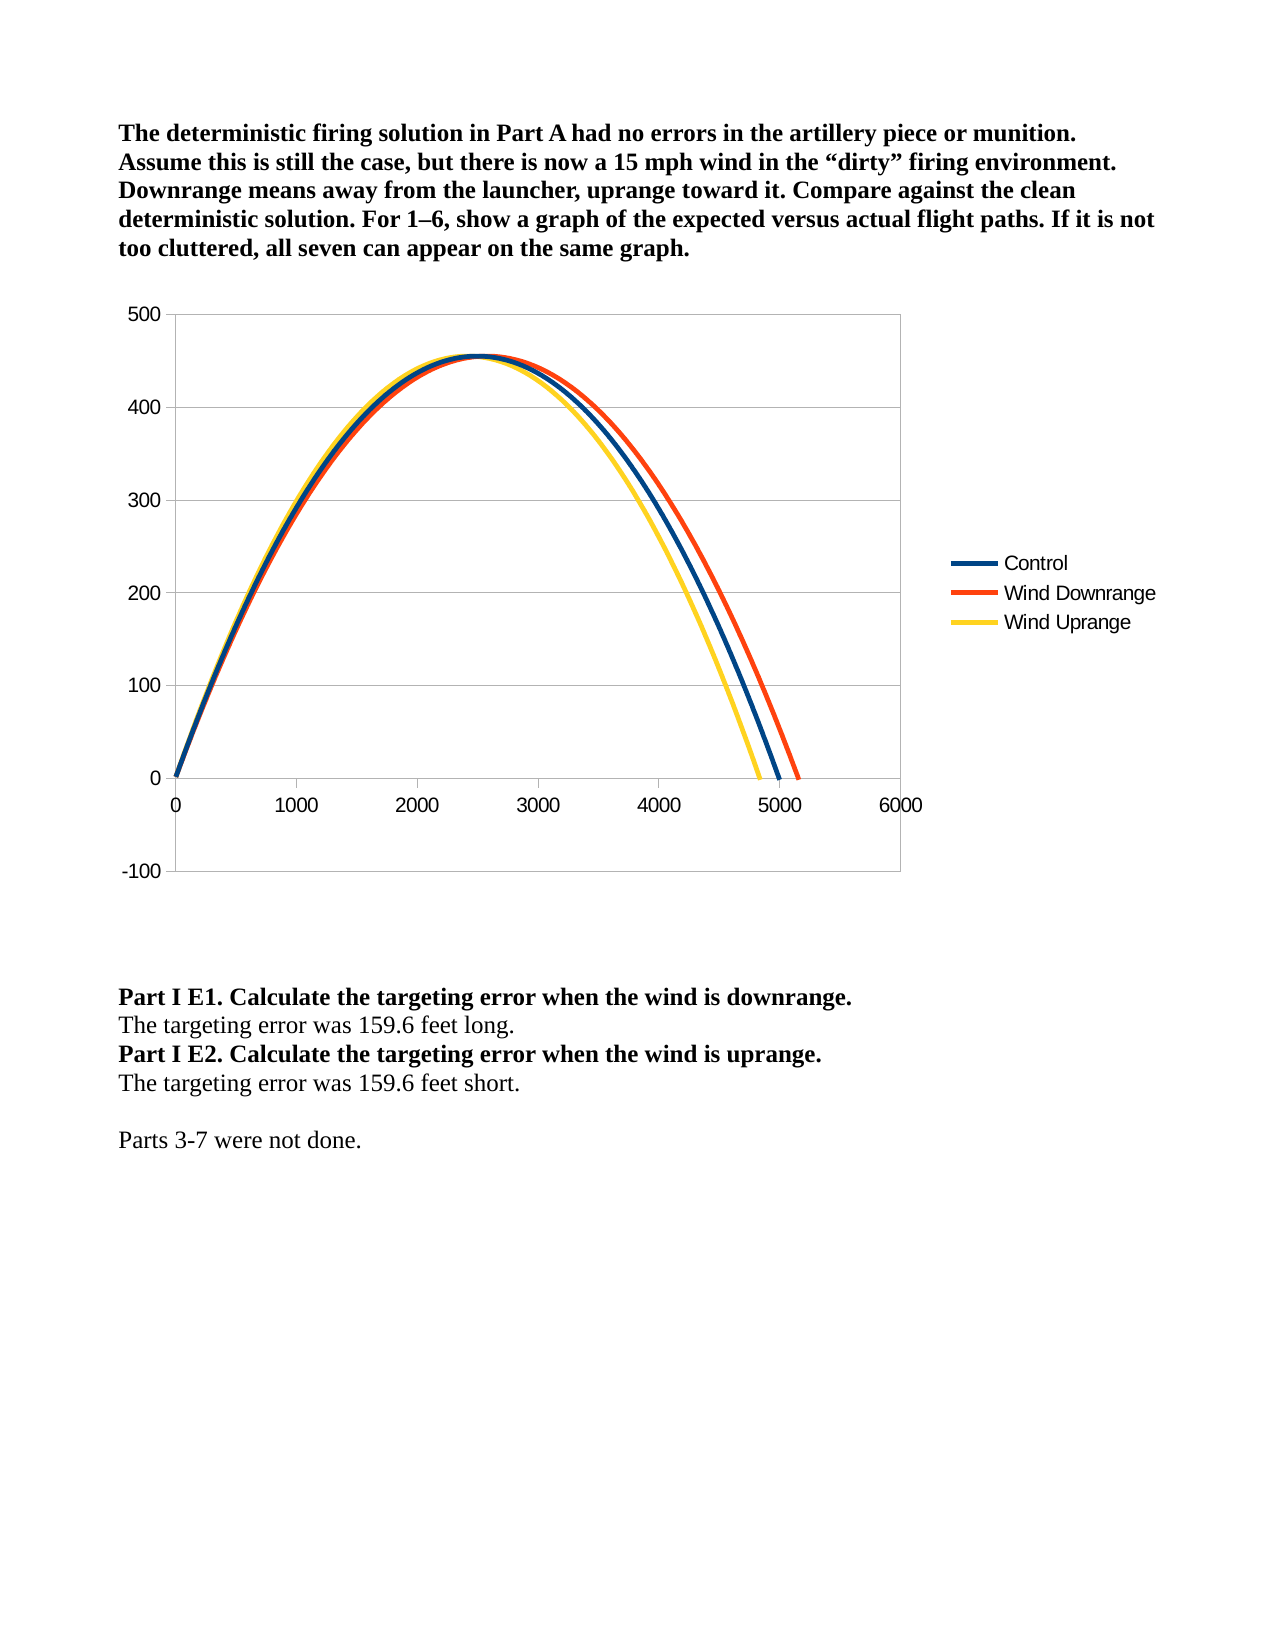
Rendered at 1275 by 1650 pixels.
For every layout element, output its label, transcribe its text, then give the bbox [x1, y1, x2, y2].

text Part I E1. Calculate the targeting error when the wind is downrange. [118, 982, 1157, 1010]
text The targeting error was 159.6 feet short. [118, 1068, 1157, 1097]
text Part I E2. Calculate the targeting error when the wind is uprange. [118, 1039, 1157, 1068]
text The targeting error was 159.6 feet long. [118, 1010, 1157, 1039]
text Parts 3-7 were not done. [118, 1125, 1157, 1154]
text The deterministic firing solution in Part A had no errors in the artillery piece or munition. Assume this is still the case, but there is now a 15 mph wind in the “dirty” firing environment. Downrange means away from the launcher, uprange toward it. Compare against the clean deterministic solution. For 1–6, show a graph of the expected versus actual flight paths. If it is not too cluttered, all seven can appear on the same graph. [118, 118, 1157, 262]
